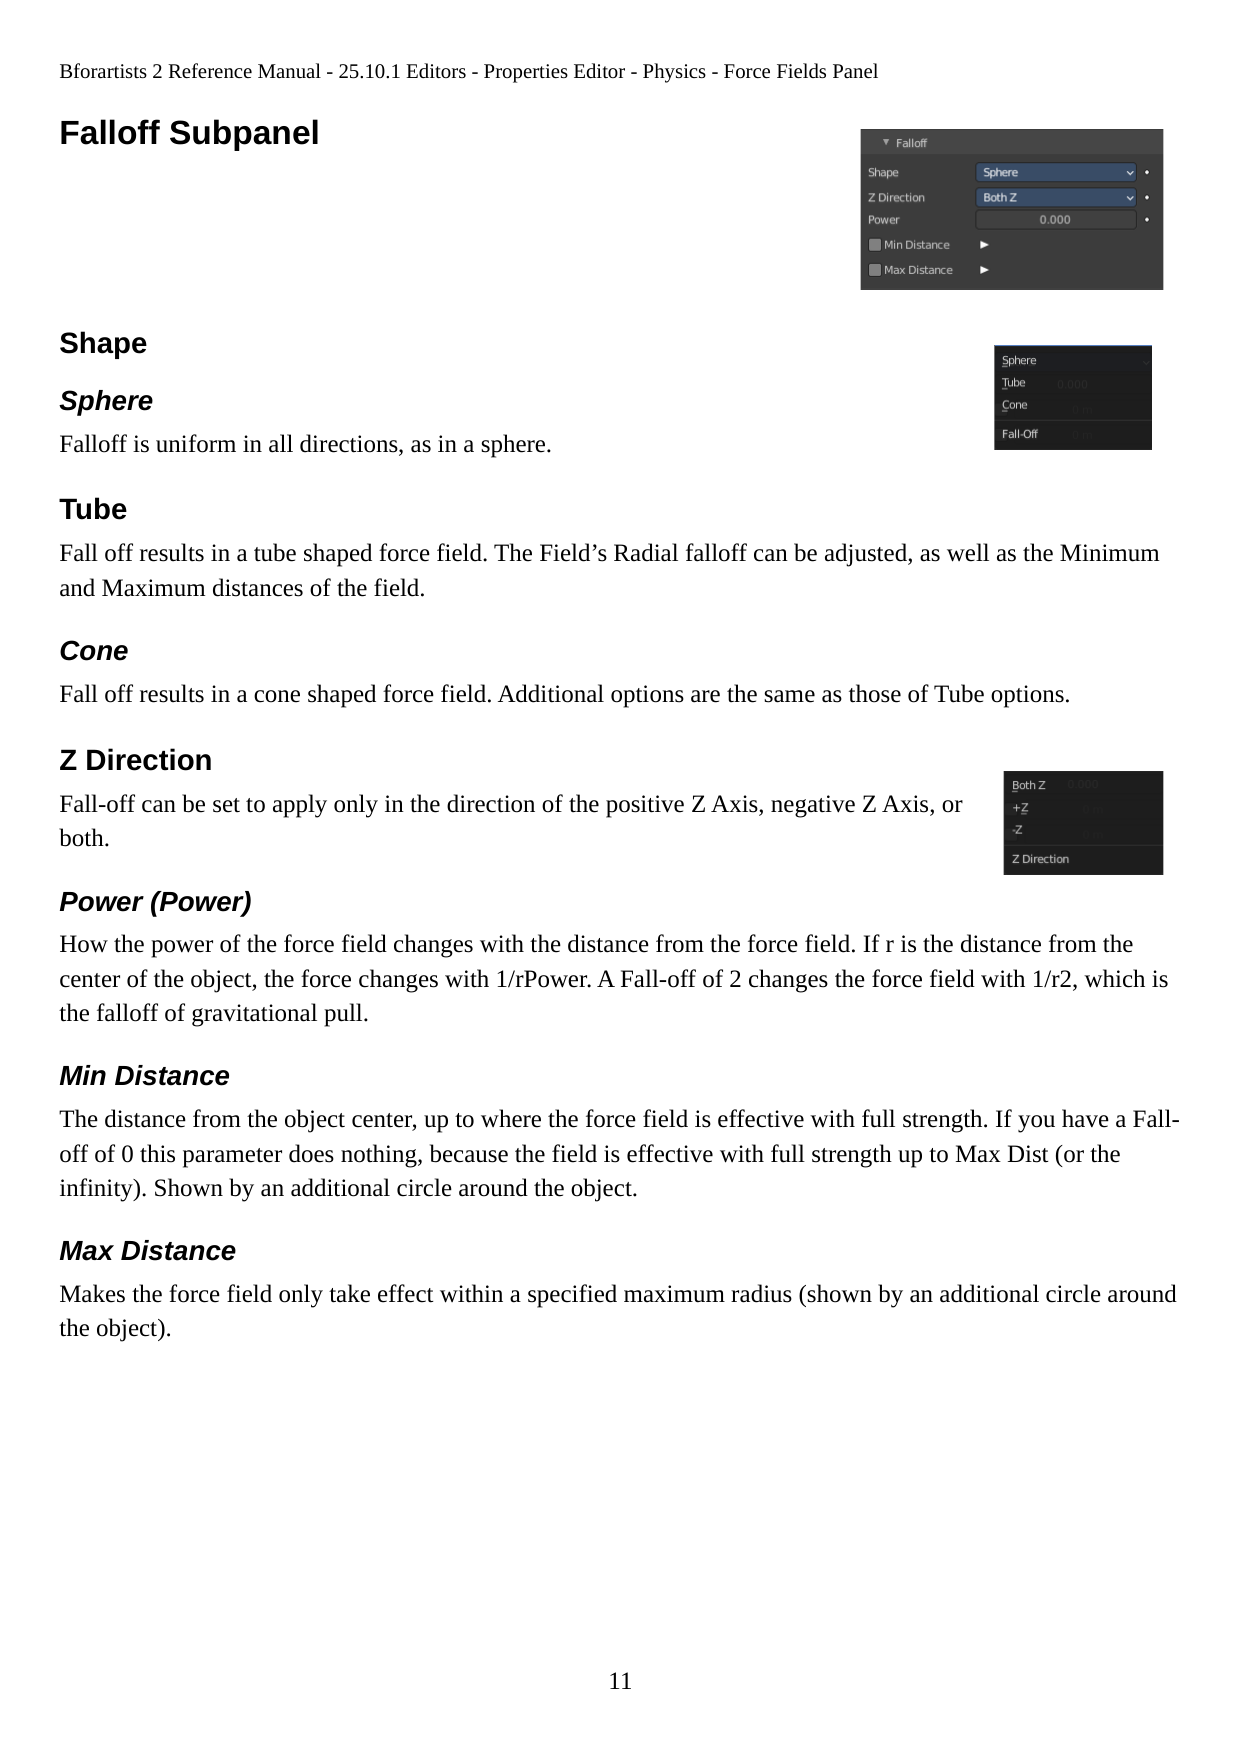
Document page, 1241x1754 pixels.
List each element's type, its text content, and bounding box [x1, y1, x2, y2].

subtitle Min Distance [59, 1060, 1181, 1092]
subtitle Power (Power) [59, 885, 1181, 917]
text Makes the force field only take effect within a specified maximum radius (shown by an additional circle around the object). [59, 1279, 1181, 1342]
subtitle Sphere [59, 384, 994, 416]
picture [1003, 771, 1164, 875]
text Falloff is uniform in all directions, as in a sphere. [59, 429, 1181, 457]
subtitle [1152, 384, 1181, 416]
text Fall-off can be set to apply only in the direction of the positive Z Axis, negative Z Axis, or both. [59, 789, 1003, 852]
text Fall off results in a tube shaped force field. The Field’s Radial falloff can be adjusted, as well as the Minimum and Maximum distances of the field. [59, 538, 1181, 602]
text Fall off results in a cone shaped force field. Additional options are the same as those of Tube options. [59, 679, 1181, 708]
subtitle Max Distance [59, 1235, 1181, 1267]
text How the power of the force field changes with the distance from the force field. If r is the distance from the center of the object, the force changes with 1/rPower. A Fall-off of 2 changes the force field with 1/r2, which is the falloff of gravitational pull. [59, 929, 1181, 1027]
subtitle Z Direction [59, 743, 1181, 776]
picture [994, 345, 1152, 450]
picture [860, 129, 1164, 290]
subtitle Cone [59, 634, 1181, 666]
subtitle Shape [59, 326, 1181, 359]
subtitle Falloff Subpanel [59, 113, 1181, 151]
subtitle Tube [59, 492, 1181, 526]
text The distance from the object center, up to where the force field is effective with full strength. If you have a Fall-off of 0 this parameter does nothing, because the field is effective with full strength up to Max Dist (or the infinity). Shown by an additional circle around the object. [59, 1104, 1181, 1202]
